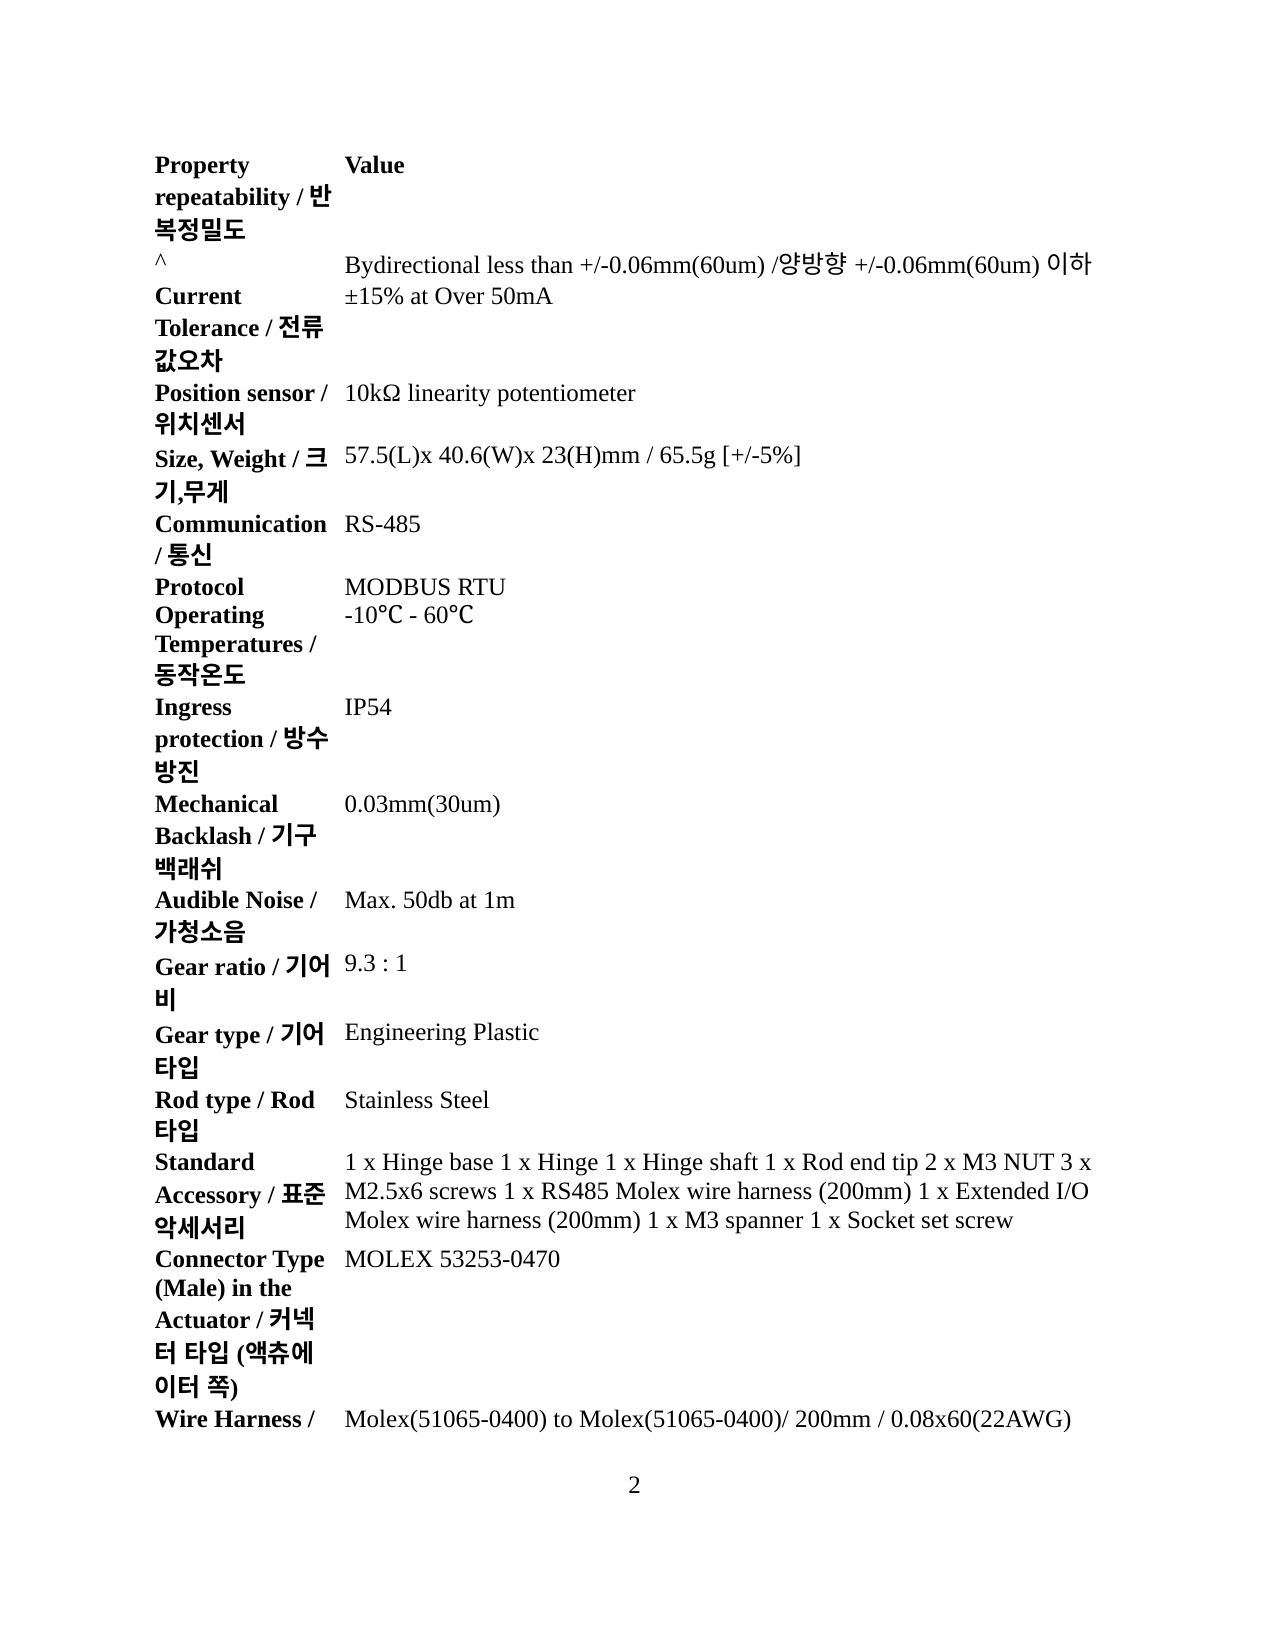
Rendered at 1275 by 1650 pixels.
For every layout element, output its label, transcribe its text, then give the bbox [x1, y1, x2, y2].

table_cell Standard Accessory / 표준 악세서리 [150, 1148, 340, 1244]
table_cell Connector Type (Male) in the Actuator / 커넥터 타입 (액츄에이터 쪽) [150, 1244, 340, 1404]
table_cell Molex(51065-0400) to Molex(51065-0400)/ 200mm / 0.08x60(22AWG) [340, 1404, 1125, 1433]
table_cell Current Tolerance / 전류값오차 [150, 281, 340, 378]
table_cell Ingress protection / 방수방진 [150, 692, 340, 789]
table_cell Gear type / 기어 타입 [150, 1017, 340, 1085]
table_cell Protocol [150, 572, 340, 600]
table_cell Communication / 통신 [150, 509, 340, 572]
table_cell Max. 50db at 1m [340, 886, 1125, 948]
table_cell repeatability / 반복정밀도 [150, 179, 340, 247]
table_header Property [150, 150, 340, 179]
table_cell 1 x Hinge base 1 x Hinge 1 x Hinge shaft 1 x Rod end tip 2 x M3 NUT 3 x M2.5x6 screws 1 x RS485 Molex wire harness (200mm) 1 x Extended I/O Molex wire harness (200mm) 1 x M3 spanner 1 x Socket set screw [340, 1148, 1125, 1244]
table_cell Bydirectional less than +/-0.06mm(60um) /양방향 +/-0.06mm(60um) 이하 [340, 247, 1125, 281]
table_cell ^ [150, 247, 340, 281]
table_cell MOLEX 53253-0470 [340, 1244, 1125, 1404]
table_cell 57.5(L)x 40.6(W)x 23(H)mm / 65.5g [+/-5%] [340, 441, 1125, 509]
table_cell RS-485 [340, 509, 1125, 572]
table_cell 9.3 : 1 [340, 949, 1125, 1017]
table_cell Engineering Plastic [340, 1017, 1125, 1085]
table_cell [340, 179, 1125, 247]
table_cell IP54 [340, 692, 1125, 789]
table_cell 10kΩ linearity potentiometer [340, 378, 1125, 441]
table_cell ±15% at Over 50mA [340, 281, 1125, 378]
table_cell Mechanical Backlash / 기구백래쉬 [150, 789, 340, 886]
table_cell Stainless Steel [340, 1085, 1125, 1147]
table_cell Gear ratio / 기어비 [150, 949, 340, 1017]
table_cell Position sensor / 위치센서 [150, 378, 340, 441]
table_cell Operating Temperatures / 동작온도 [150, 600, 340, 692]
table_cell -10℃ - 60℃ [340, 600, 1125, 692]
table_cell 0.03mm(30um) [340, 789, 1125, 886]
table_cell MODBUS RTU [340, 572, 1125, 600]
table_header Value [340, 150, 1125, 179]
table_cell Size, Weight / 크기,무게 [150, 441, 340, 509]
table_cell Wire Harness / [150, 1404, 340, 1433]
table_cell Rod type / Rod 타입 [150, 1085, 340, 1147]
table_cell Audible Noise / 가청소음 [150, 886, 340, 948]
